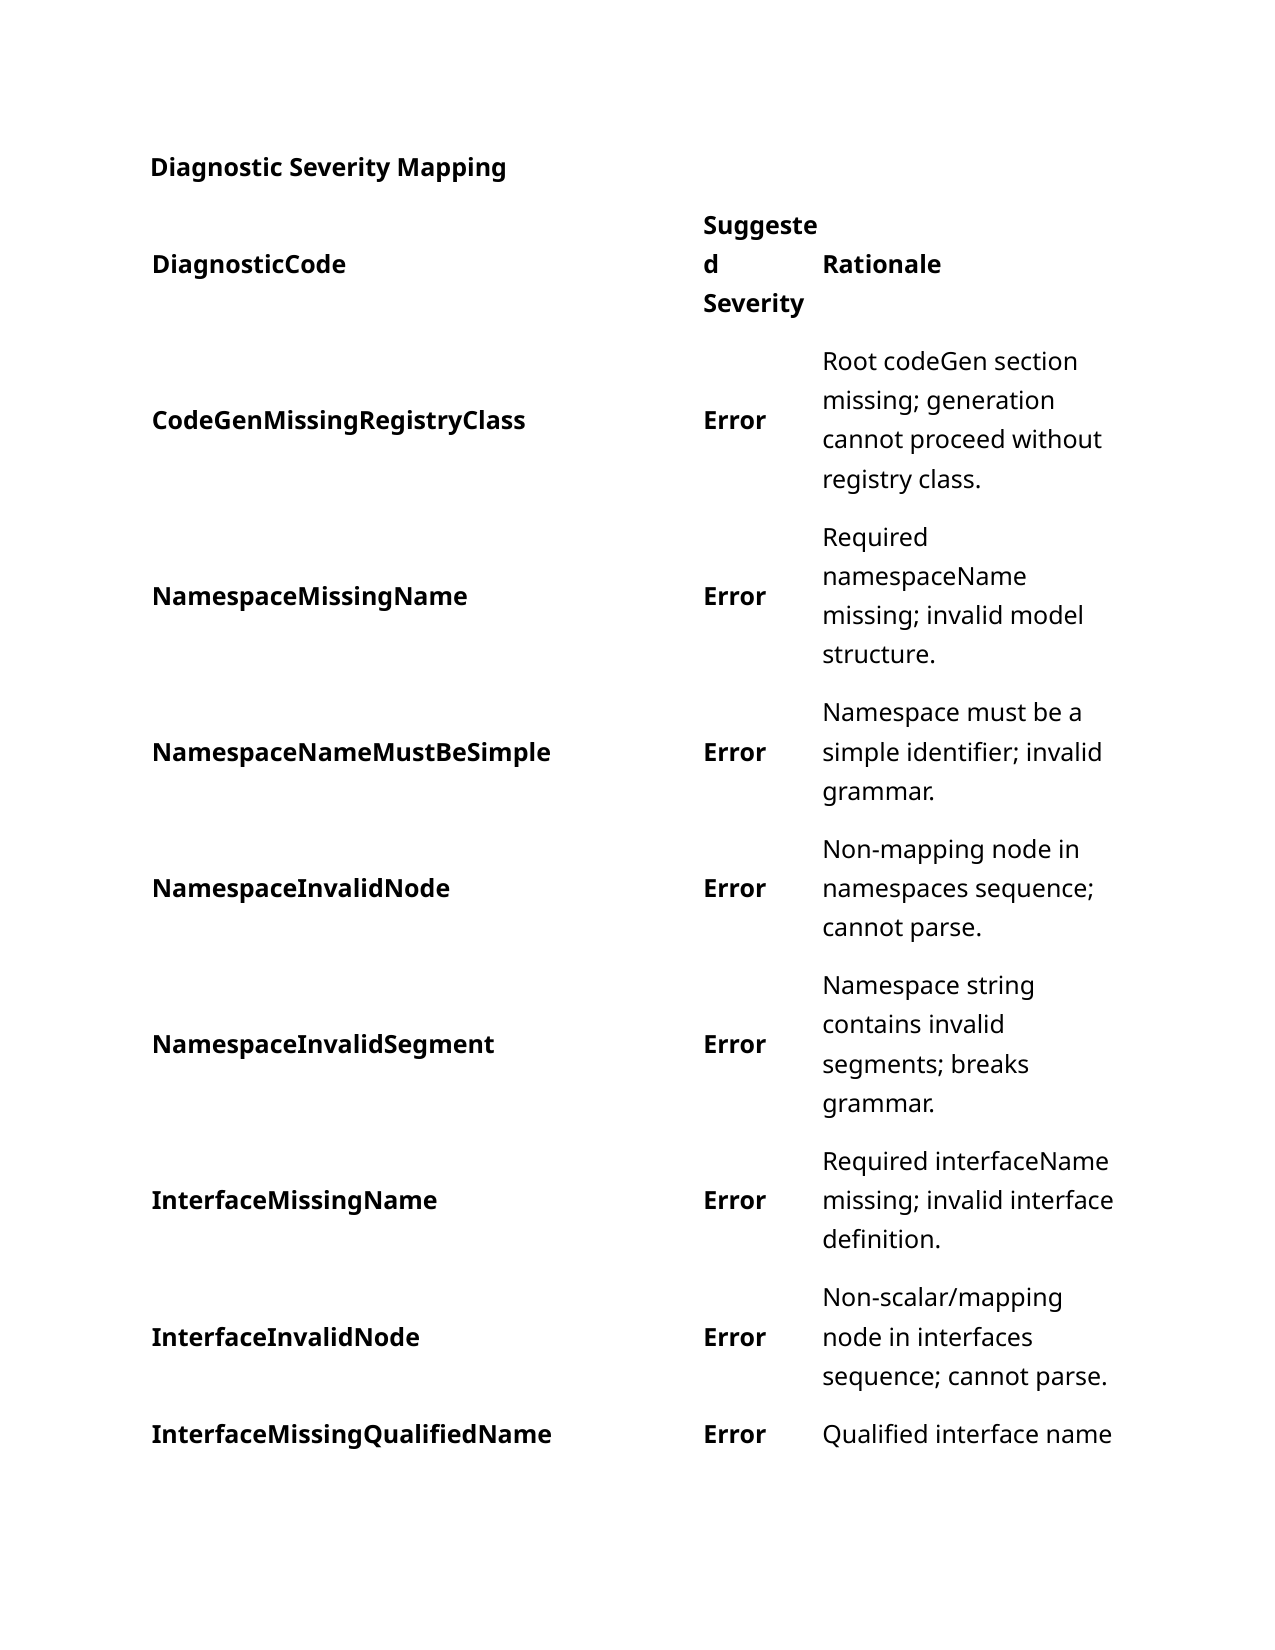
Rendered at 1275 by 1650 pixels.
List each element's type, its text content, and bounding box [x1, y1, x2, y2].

table_cell Required namespaceName missing; invalid model structure. [820, 518, 1125, 693]
table_cell InterfaceInvalidNode [150, 1279, 701, 1415]
table_cell Root codeGen section missing; generation cannot proceed without registry class. [820, 342, 1125, 518]
table_cell Qualified interface name [820, 1415, 1125, 1473]
table_cell Non‑scalar/mapping node in interfaces sequence; cannot parse. [820, 1279, 1125, 1415]
text Diagnostic Severity Mapping [150, 150, 1125, 184]
table_cell InterfaceMissingName [150, 1142, 701, 1278]
table_cell InterfaceMissingQualifiedName [150, 1415, 701, 1473]
table_header Suggested Severity [701, 206, 820, 342]
table_header Rationale [820, 206, 1125, 342]
table_header DiagnosticCode [150, 206, 701, 342]
table_cell Error [701, 1415, 820, 1473]
table_cell Error [701, 966, 820, 1142]
table_cell NamespaceMissingName [150, 518, 701, 693]
table_cell Error [701, 694, 820, 830]
table_cell NamespaceNameMustBeSimple [150, 694, 701, 830]
table_cell Non‑mapping node in namespaces sequence; cannot parse. [820, 830, 1125, 966]
table_cell Error [701, 830, 820, 966]
table_cell Error [701, 518, 820, 693]
table_cell Namespace must be a simple identifier; invalid grammar. [820, 694, 1125, 830]
table_cell Namespace string contains invalid segments; breaks grammar. [820, 966, 1125, 1142]
table_cell Required interfaceName missing; invalid interface definition. [820, 1142, 1125, 1278]
table_cell Error [701, 342, 820, 518]
table_cell Error [701, 1279, 820, 1415]
table_cell CodeGenMissingRegistryClass [150, 342, 701, 518]
table_cell Error [701, 1142, 820, 1278]
table_cell NamespaceInvalidSegment [150, 966, 701, 1142]
table_cell NamespaceInvalidNode [150, 830, 701, 966]
